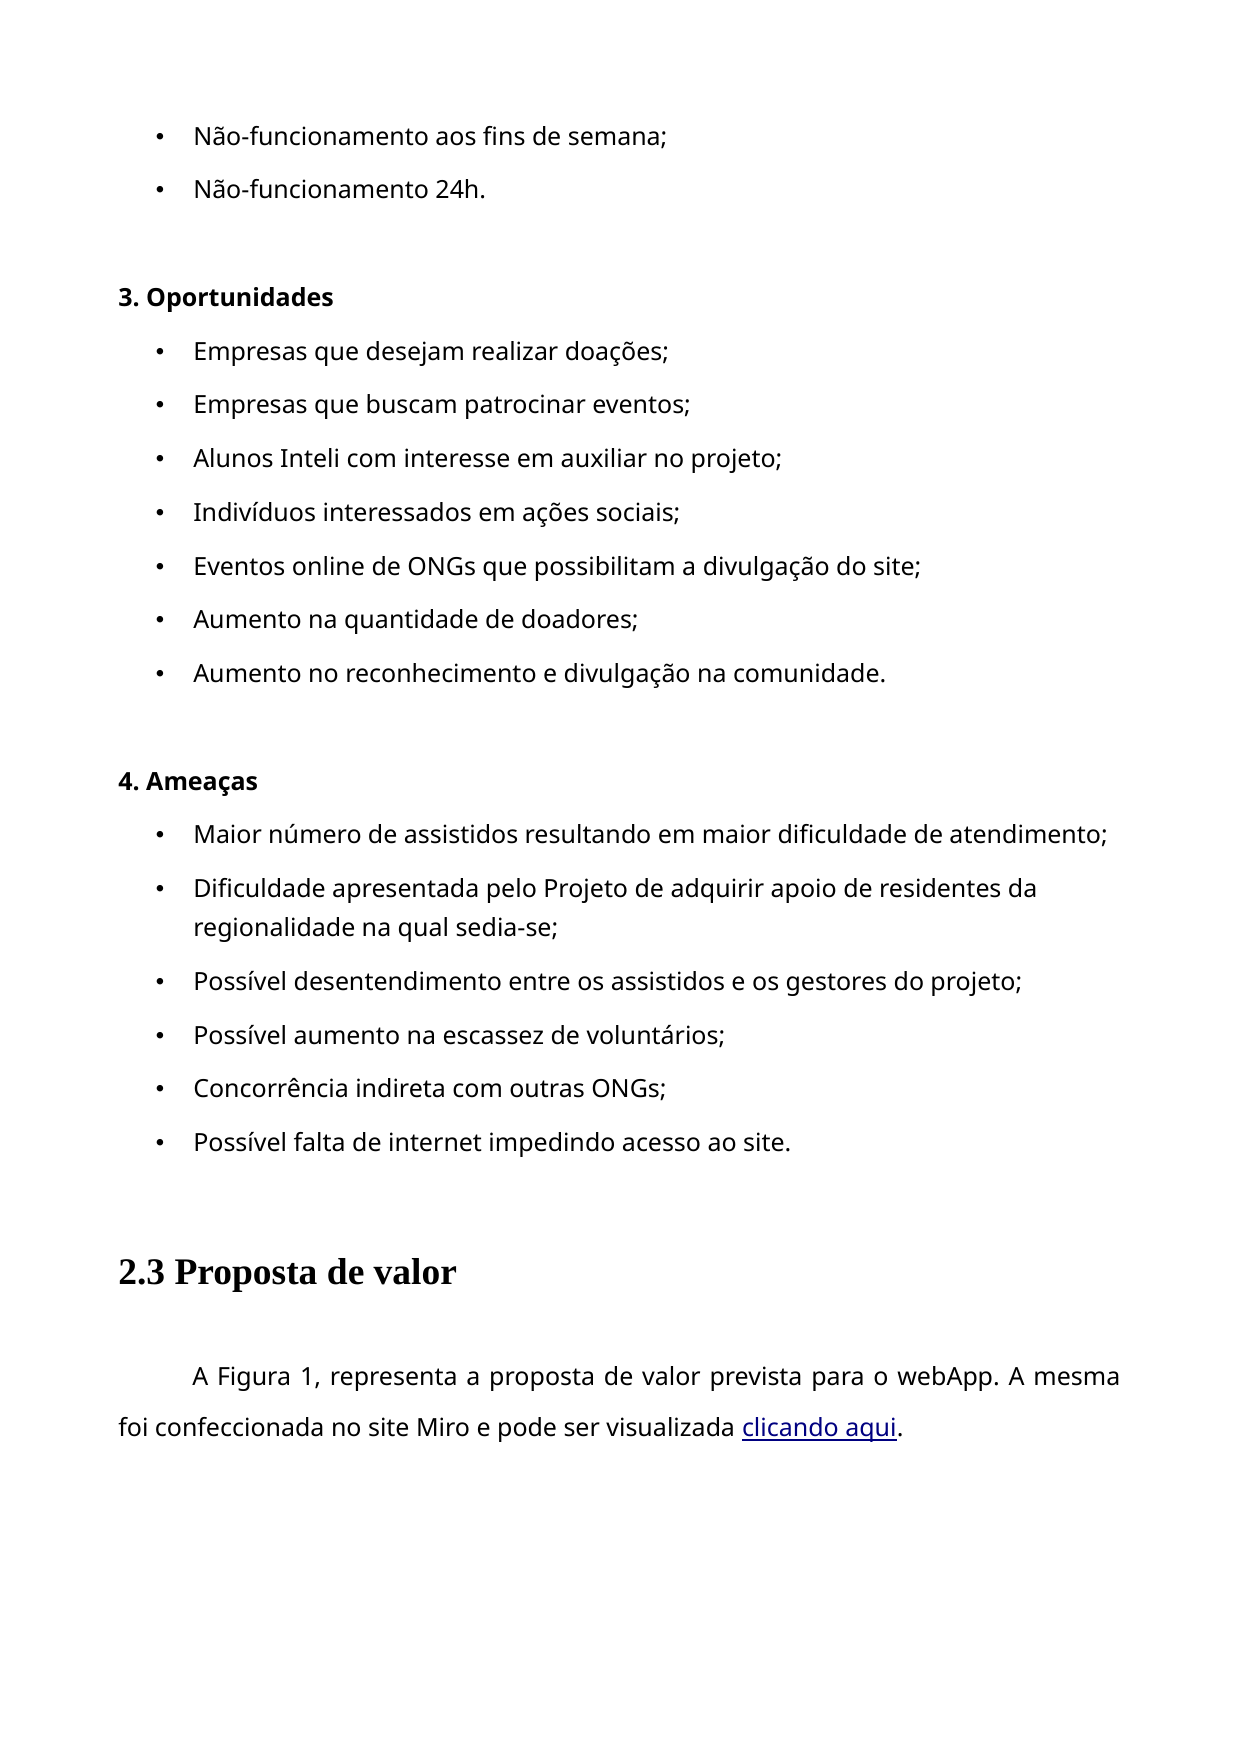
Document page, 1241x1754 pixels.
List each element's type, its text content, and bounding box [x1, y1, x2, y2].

list Empresas que desejam realizar doações; [156, 333, 1122, 367]
list Empresas que buscam patrocinar eventos; [156, 387, 1122, 421]
text A Figura 1, representa a proposta de valor prevista para o webApp. A mesma foi confeccionada no site Miro e pode ser visualizada clicando aqui. [118, 1359, 1122, 1444]
list Concorrência indireta com outras ONGs; [156, 1071, 1122, 1105]
list Eventos online de ONGs que possibilitam a divulgação do site; [156, 548, 1122, 582]
list Possível desentendimento entre os assistidos e os gestores do projeto; [156, 963, 1122, 998]
list Indivíduos interessados em ações sociais; [156, 494, 1122, 528]
list Alunos Inteli com interesse em auxiliar no projeto; [156, 441, 1122, 475]
list Não-funcionamento 24h. [156, 172, 1122, 206]
list Maior número de assistidos resultando em maior dificuldade de atendimento; [156, 817, 1122, 851]
list Possível aumento na escassez de voluntários; [156, 1017, 1122, 1051]
list Aumento no reconhecimento e divulgação na comunidade. [156, 656, 1122, 690]
text 3. Oportunidades [118, 279, 1122, 313]
subtitle 2.3 Proposta de valor [118, 1249, 1122, 1293]
list Dificuldade apresentada pelo Projeto de adquirir apoio de residentes da regionalidade na qual sedia-se; [156, 871, 1122, 944]
list Possível falta de internet impedindo acesso ao site. [156, 1125, 1122, 1159]
text 4. Ameaças [118, 763, 1122, 797]
list Não-funcionamento aos fins de semana; [156, 118, 1122, 152]
list Aumento na quantidade de doadores; [156, 602, 1122, 636]
